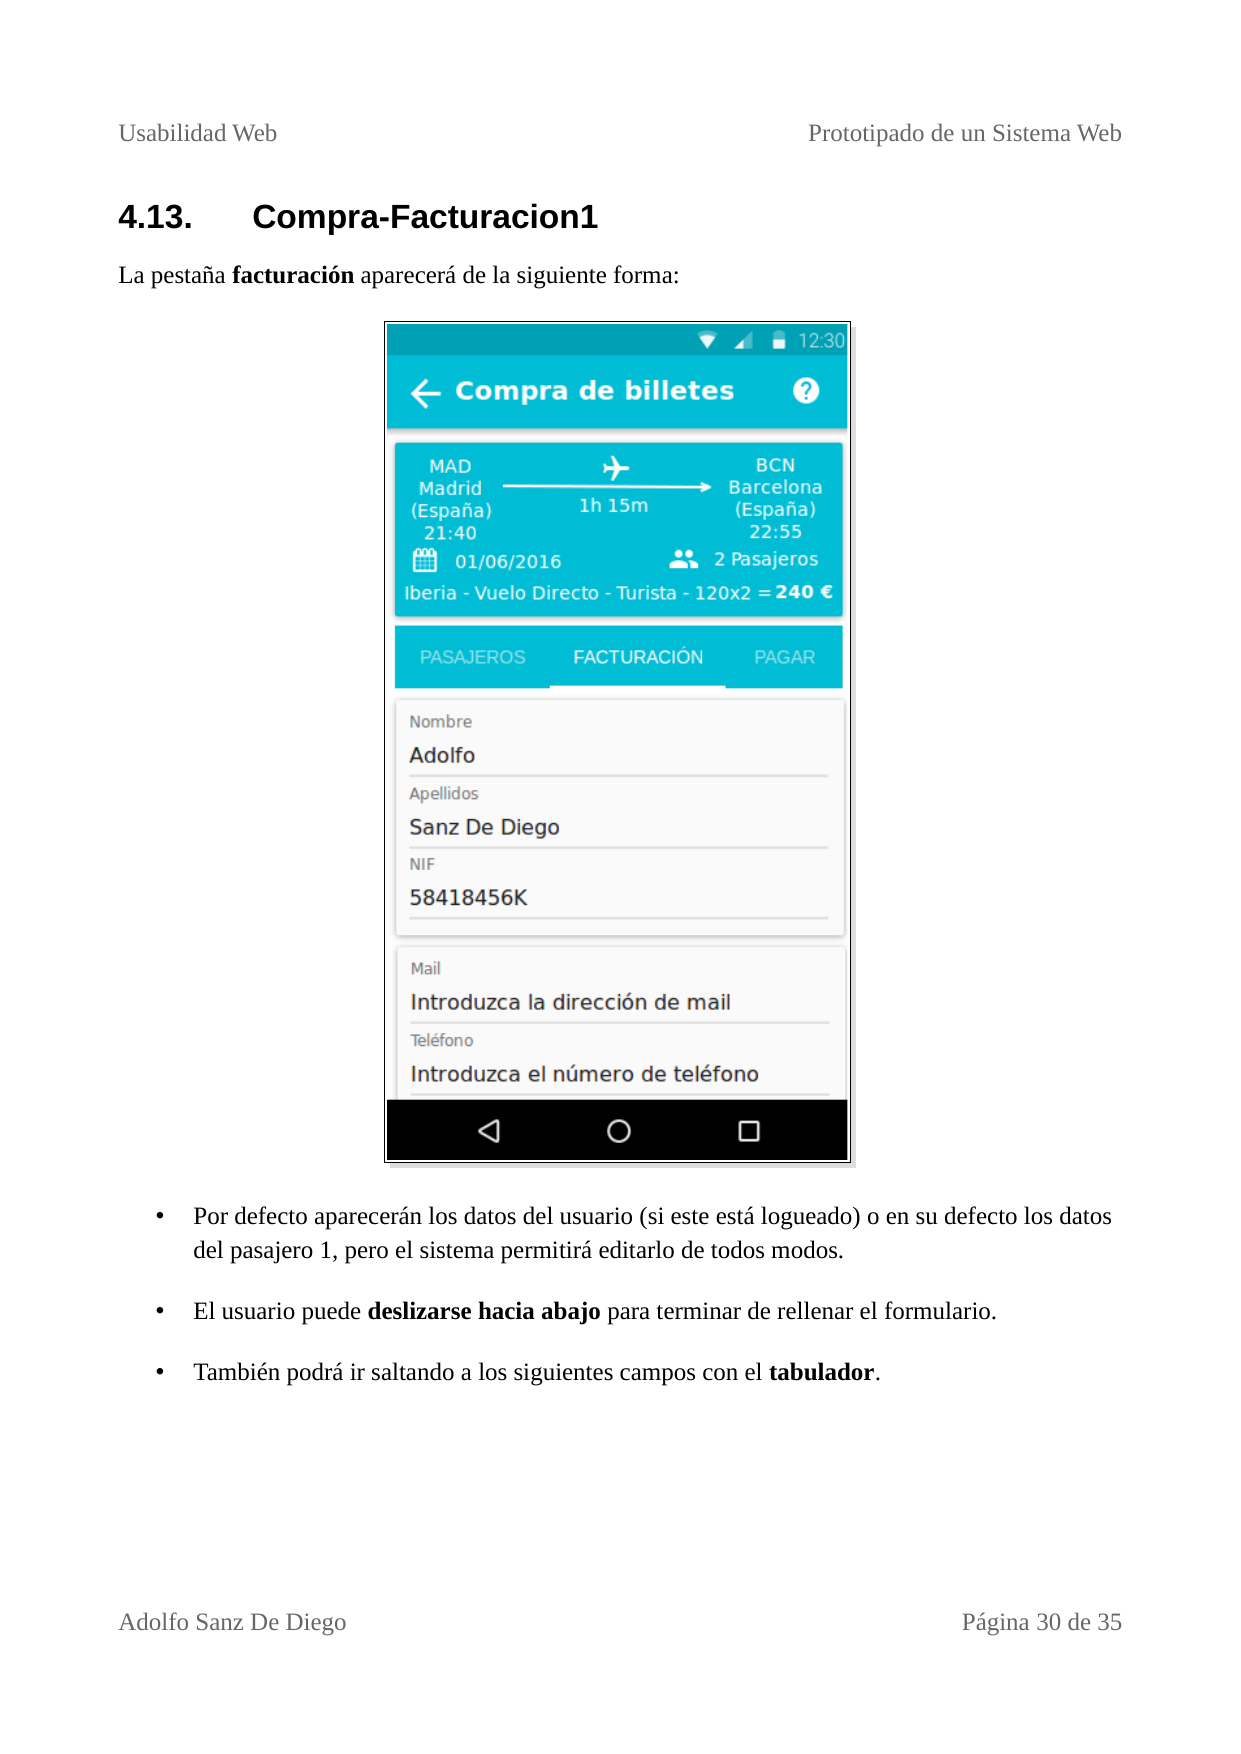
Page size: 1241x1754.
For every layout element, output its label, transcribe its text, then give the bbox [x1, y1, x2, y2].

picture [387, 324, 848, 1160]
list También podrá ir saltando a los siguientes campos con el tabulador. [156, 1357, 1122, 1386]
list El usuario puede deslizarse hacia abajo para terminar de rellenar el formulario. [156, 1296, 1122, 1325]
text La pestaña facturación aparecerá de la siguiente forma: [118, 260, 1122, 289]
list Por defecto aparecerán los datos del usuario (si este está logueado) o en su defecto los datos del pasajero 1, pero el sistema permitirá editarlo de todos modos. [156, 1201, 1122, 1264]
subtitle Compra-Facturacion1 [118, 197, 1122, 236]
